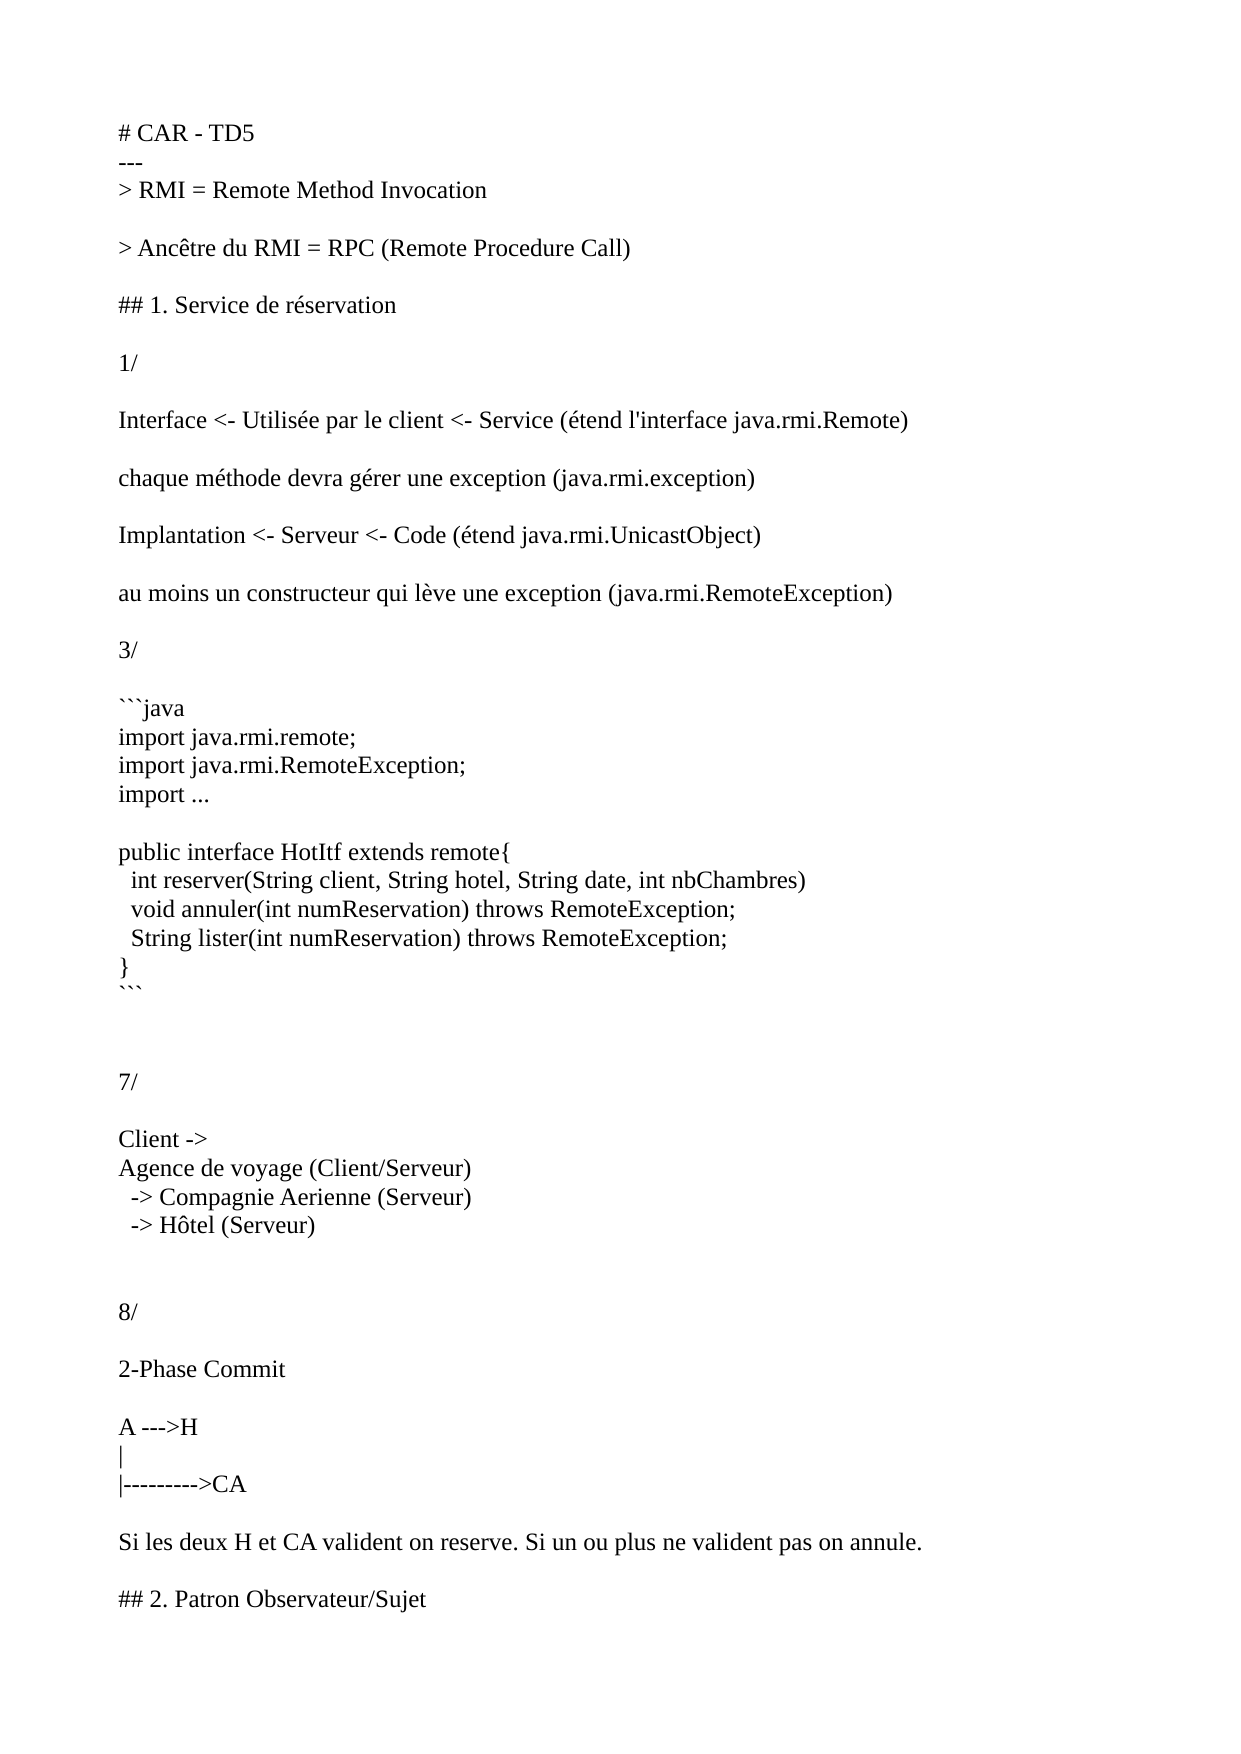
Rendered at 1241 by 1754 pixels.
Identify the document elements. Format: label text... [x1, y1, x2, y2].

text ## 1. Service de réservation [118, 291, 1122, 319]
text 1/ [118, 348, 1122, 377]
text | [118, 1441, 1122, 1469]
text Implantation <- Serveur <- Code (étend java.rmi.UnicastObject) [118, 521, 1122, 549]
text |--------->CA [118, 1469, 1122, 1498]
text String lister(int numReservation) throws RemoteException; [118, 923, 1122, 952]
text -> Compagnie Aerienne (Serveur) [118, 1182, 1122, 1211]
text } [118, 952, 1122, 981]
text import java.rmi.RemoteException; [118, 751, 1122, 779]
text > Ancêtre du RMI = RPC (Remote Procedure Call) [118, 233, 1122, 262]
text Client -> [118, 1124, 1122, 1153]
text 8/ [118, 1297, 1122, 1326]
text 2-Phase Commit [118, 1354, 1122, 1383]
text A --->H [118, 1412, 1122, 1441]
text import java.rmi.remote; [118, 722, 1122, 751]
text au moins un constructeur qui lève une exception (java.rmi.RemoteException) [118, 578, 1122, 607]
text public interface HotItf extends remote{ [118, 837, 1122, 866]
text -> Hôtel (Serveur) [118, 1211, 1122, 1239]
text ``` [118, 981, 1122, 1009]
text Interface <- Utilisée par le client <- Service (étend l'interface java.rmi.Remote) [118, 406, 1122, 434]
text Agence de voyage (Client/Serveur) [118, 1153, 1122, 1182]
text Si les deux H et CA valident on reserve. Si un ou plus ne valident pas on annule. [118, 1527, 1122, 1556]
text ## 2. Patron Observateur/Sujet [118, 1584, 1122, 1613]
text # CAR - TD5 [118, 118, 1122, 147]
text --- [118, 147, 1122, 176]
text int reserver(String client, String hotel, String date, int nbChambres) [118, 866, 1122, 894]
text > RMI = Remote Method Invocation [118, 176, 1122, 204]
text 7/ [118, 1067, 1122, 1096]
text import ... [118, 779, 1122, 808]
text void annuler(int numReservation) throws RemoteException; [118, 894, 1122, 923]
text ```java [118, 693, 1122, 722]
text 3/ [118, 636, 1122, 664]
text chaque méthode devra gérer une exception (java.rmi.exception) [118, 463, 1122, 492]
